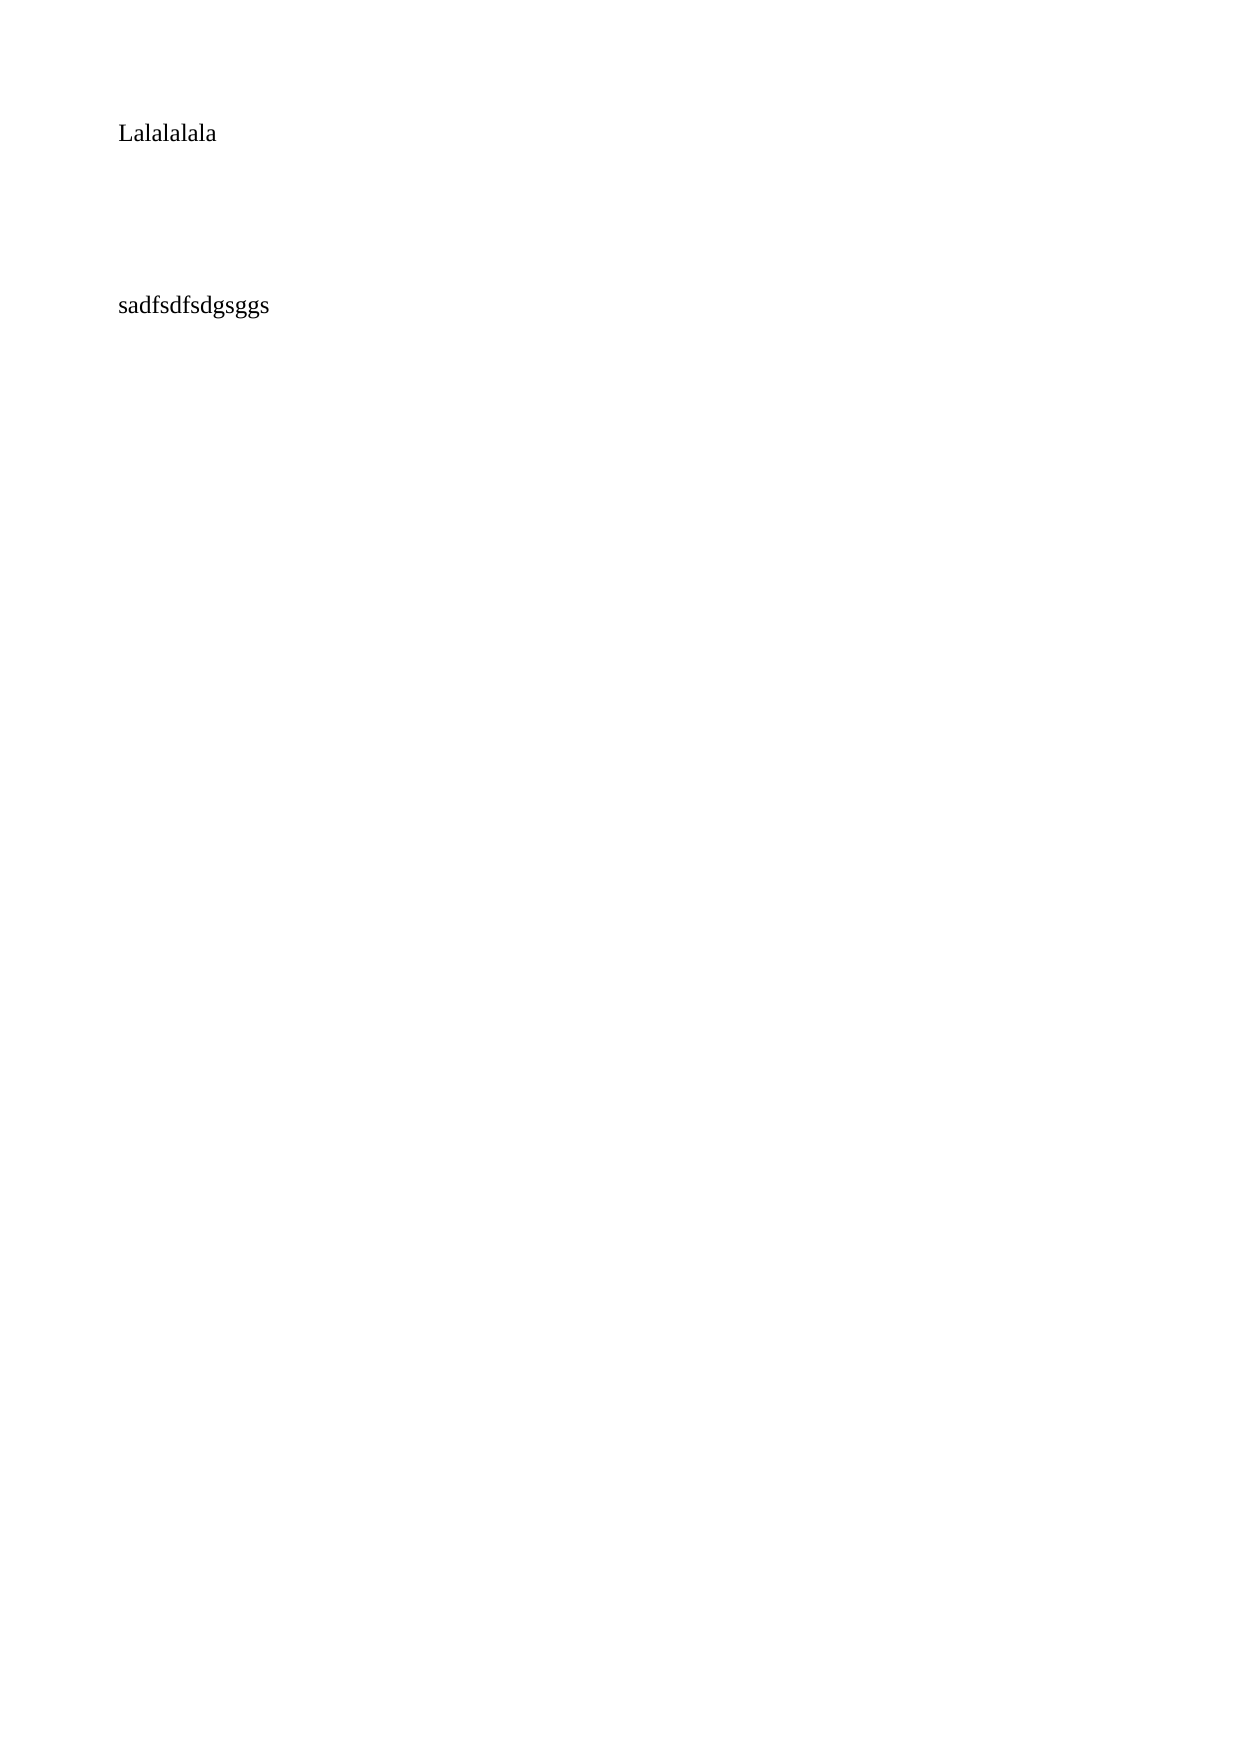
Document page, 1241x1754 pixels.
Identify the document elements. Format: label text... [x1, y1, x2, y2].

text Lalalalala [118, 118, 1122, 147]
text sadfsdfsdgsggs [118, 291, 1122, 319]
